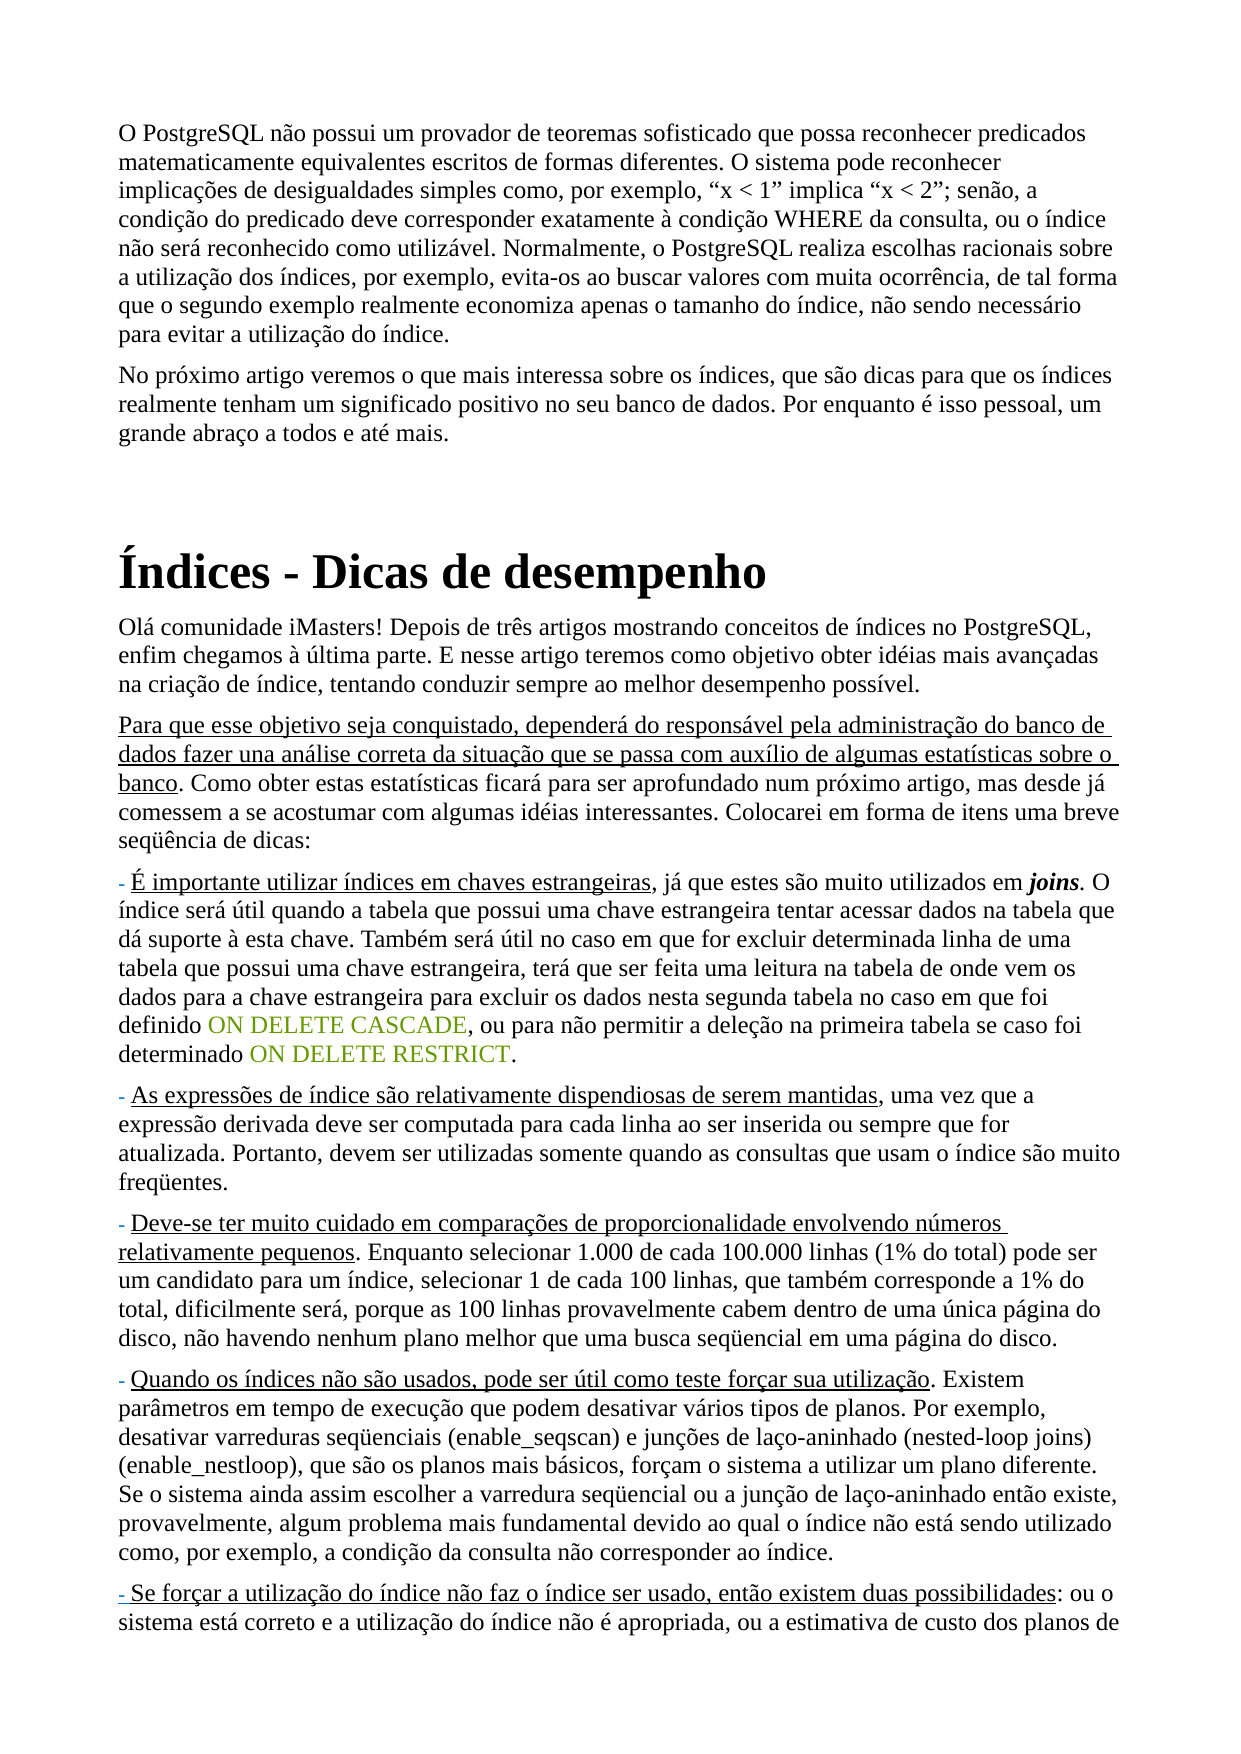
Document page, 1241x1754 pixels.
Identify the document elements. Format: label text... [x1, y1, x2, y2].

text - As expressões de índice são relativamente dispendiosas de serem mantidas, uma vez que a expressão derivada deve ser computada para cada linha ao ser inserida ou sempre que for atualizada. Portanto, devem ser utilizadas somente quando as consultas que usam o índice são muito freqüentes. [118, 1081, 1122, 1196]
text - Se forçar a utilização do índice não faz o índice ser usado, então existem duas possibilidades: ou o sistema está correto e a utilização do índice não é apropriada, ou a estimativa de custo dos planos de [118, 1578, 1122, 1636]
text - Quando os índices não são usados, pode ser útil como teste forçar sua utilização. Existem parâmetros em tempo de execução que podem desativar vários tipos de planos. Por exemplo, desativar varreduras seqüenciais (enable_seqscan) e junções de laço-aninhado (nested-loop joins) (enable_nestloop), que são os planos mais básicos, forçam o sistema a utilizar um plano diferente. Se o sistema ainda assim escolher a varredura seqüencial ou a junção de laço-aninhado então existe, provavelmente, algum problema mais fundamental devido ao qual o índice não está sendo utilizado como, por exemplo, a condição da consulta não corresponder ao índice. [118, 1364, 1122, 1566]
subtitle Índices - Dicas de desempenho [118, 542, 1122, 599]
text Olá comunidade iMasters! Depois de três artigos mostrando conceitos de índices no PostgreSQL, enfim chegamos à última parte. E nesse artigo teremos como objetivo obter idéias mais avançadas na criação de índice, tentando conduzir sempre ao melhor desempenho possível. [118, 612, 1122, 698]
text Para que esse objetivo seja conquistado, dependerá do responsável pela administração do banco de dados fazer una análise correta da situação que se passa com auxílio de algumas estatísticas sobre o banco. Como obter estas estatísticas ficará para ser aprofundado num próximo artigo, mas desde já comessem a se acostumar com algumas idéias interessantes. Colocarei em forma de itens uma breve seqüência de dicas: [118, 711, 1122, 854]
text O PostgreSQL não possui um provador de teoremas sofisticado que possa reconhecer predicados matematicamente equivalentes escritos de formas diferentes. O sistema pode reconhecer implicações de desigualdades simples como, por exemplo, “x < 1” implica “x < 2”; senão, a condição do predicado deve corresponder exatamente à condição WHERE da consulta, ou o índice não será reconhecido como utilizável. Normalmente, o PostgreSQL realiza escolhas racionais sobre a utilização dos índices, por exemplo, evita-os ao buscar valores com muita ocorrência, de tal forma que o segundo exemplo realmente economiza apenas o tamanho do índice, não sendo necessário para evitar a utilização do índice. [118, 118, 1122, 348]
text - É importante utilizar índices em chaves estrangeiras, já que estes são muito utilizados em joins. O índice será útil quando a tabela que possui uma chave estrangeira tentar acessar dados na tabela que dá suporte à esta chave. Também será útil no caso em que for excluir determinada linha de uma tabela que possui uma chave estrangeira, terá que ser feita uma leitura na tabela de onde vem os dados para a chave estrangeira para excluir os dados nesta segunda tabela no caso em que foi definido ON DELETE CASCADE, ou para não permitir a deleção na primeira tabela se caso foi determinado ON DELETE RESTRICT. [118, 867, 1122, 1068]
text No próximo artigo veremos o que mais interessa sobre os índices, que são dicas para que os índices realmente tenham um significado positivo no seu banco de dados. Por enquanto é isso pessoal, um grande abraço a todos e até mais. [118, 361, 1122, 447]
text - Deve-se ter muito cuidado em comparações de proporcionalidade envolvendo números relativamente pequenos. Enquanto selecionar 1.000 de cada 100.000 linhas (1% do total) pode ser um candidato para um índice, selecionar 1 de cada 100 linhas, que também corresponde a 1% do total, dificilmente será, porque as 100 linhas provavelmente cabem dentro de uma única página do disco, não havendo nenhum plano melhor que uma busca seqüencial em uma página do disco. [118, 1208, 1122, 1352]
